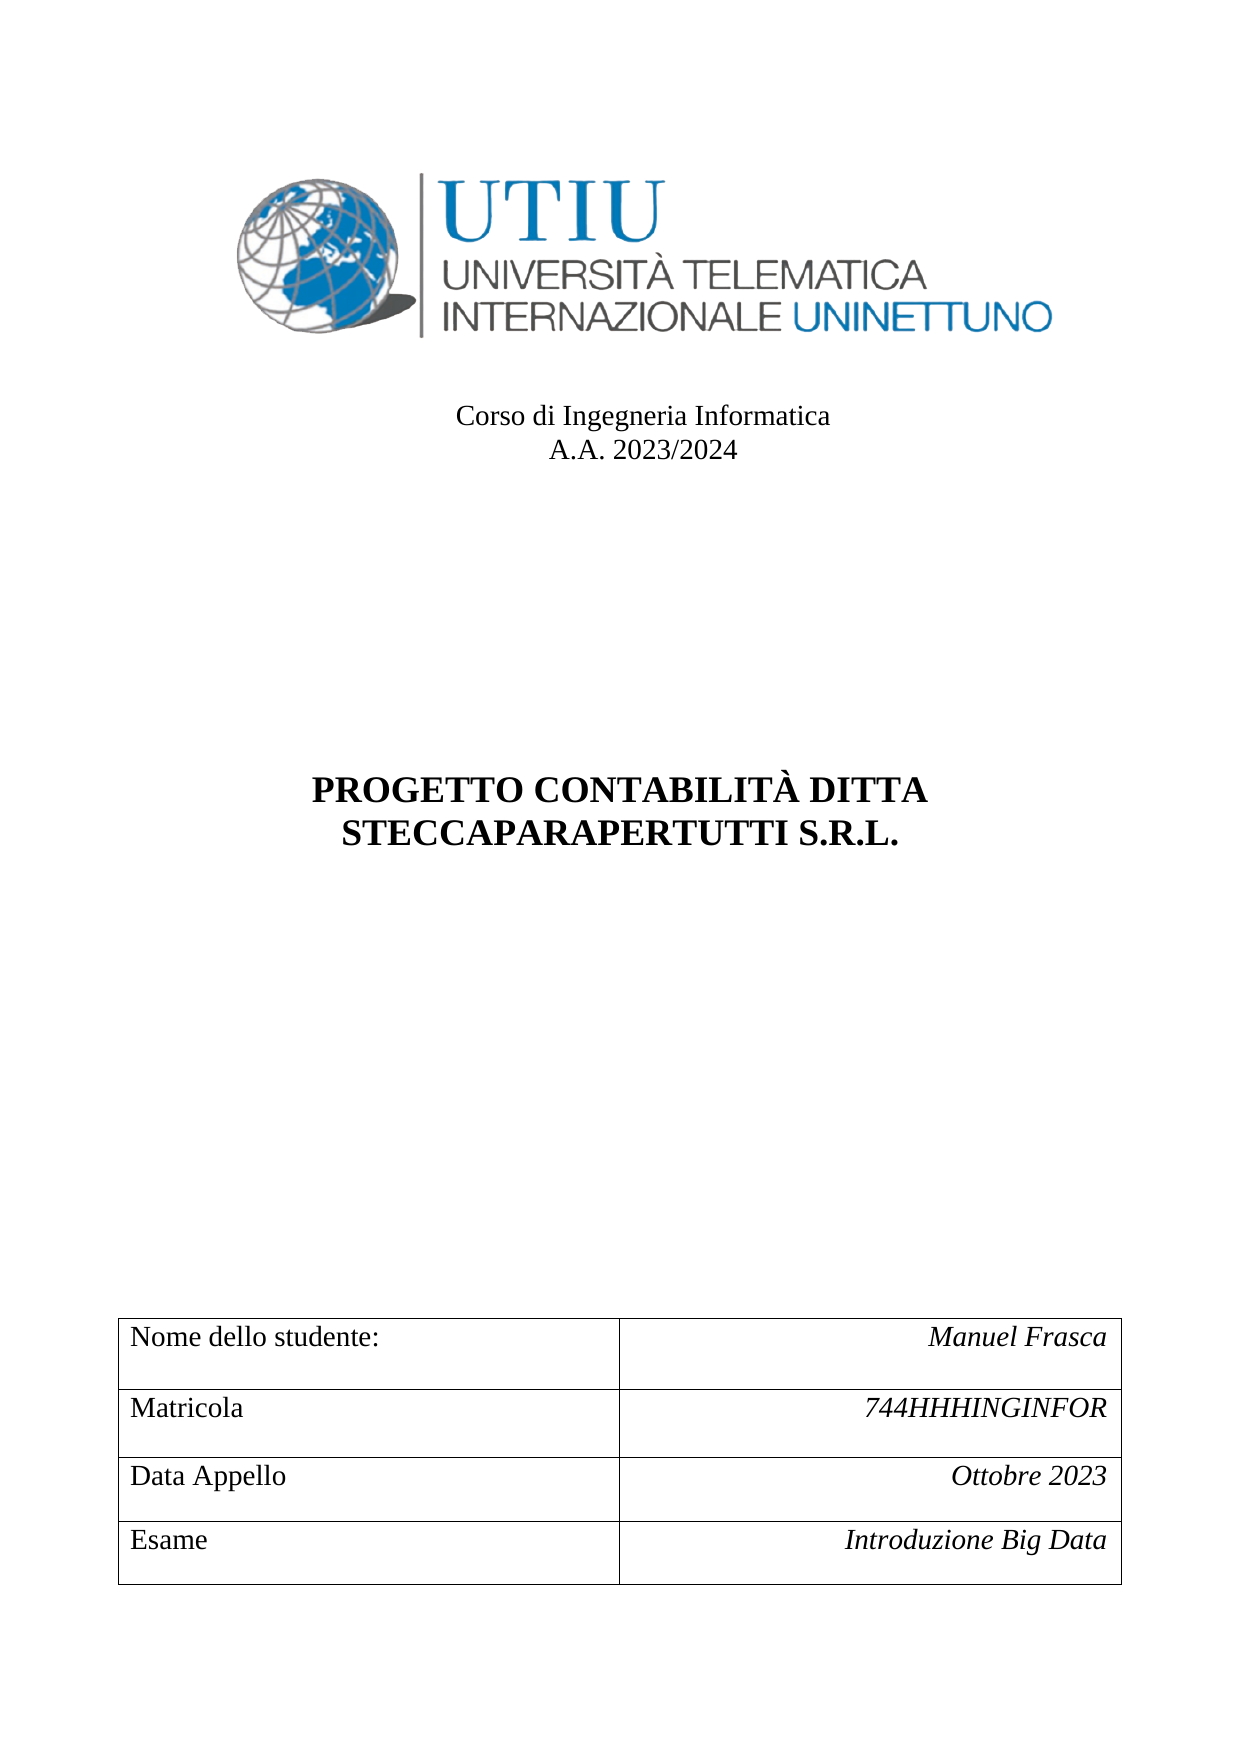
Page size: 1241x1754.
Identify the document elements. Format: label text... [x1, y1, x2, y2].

table_header Nome dello studente: [119, 1319, 619, 1389]
table_cell Esame [119, 1522, 619, 1584]
table_header Manuel Frasca [620, 1319, 1121, 1389]
table_cell Introduzione Big Data [620, 1522, 1121, 1584]
table_cell Ottobre 2023 [620, 1458, 1121, 1521]
table_cell Matricola [119, 1390, 619, 1457]
picture [221, 147, 1065, 365]
text PROGETTO CONTABILITÀ DITTA STECCAPARAPERTUTTI S.R.L. [118, 767, 1122, 853]
table_header Corso di Ingegneria Informatica A.A. 2023/2024 [118, 148, 1168, 465]
table_cell 744HHHINGINFOR [620, 1390, 1121, 1457]
table_cell Data Appello [119, 1458, 619, 1521]
